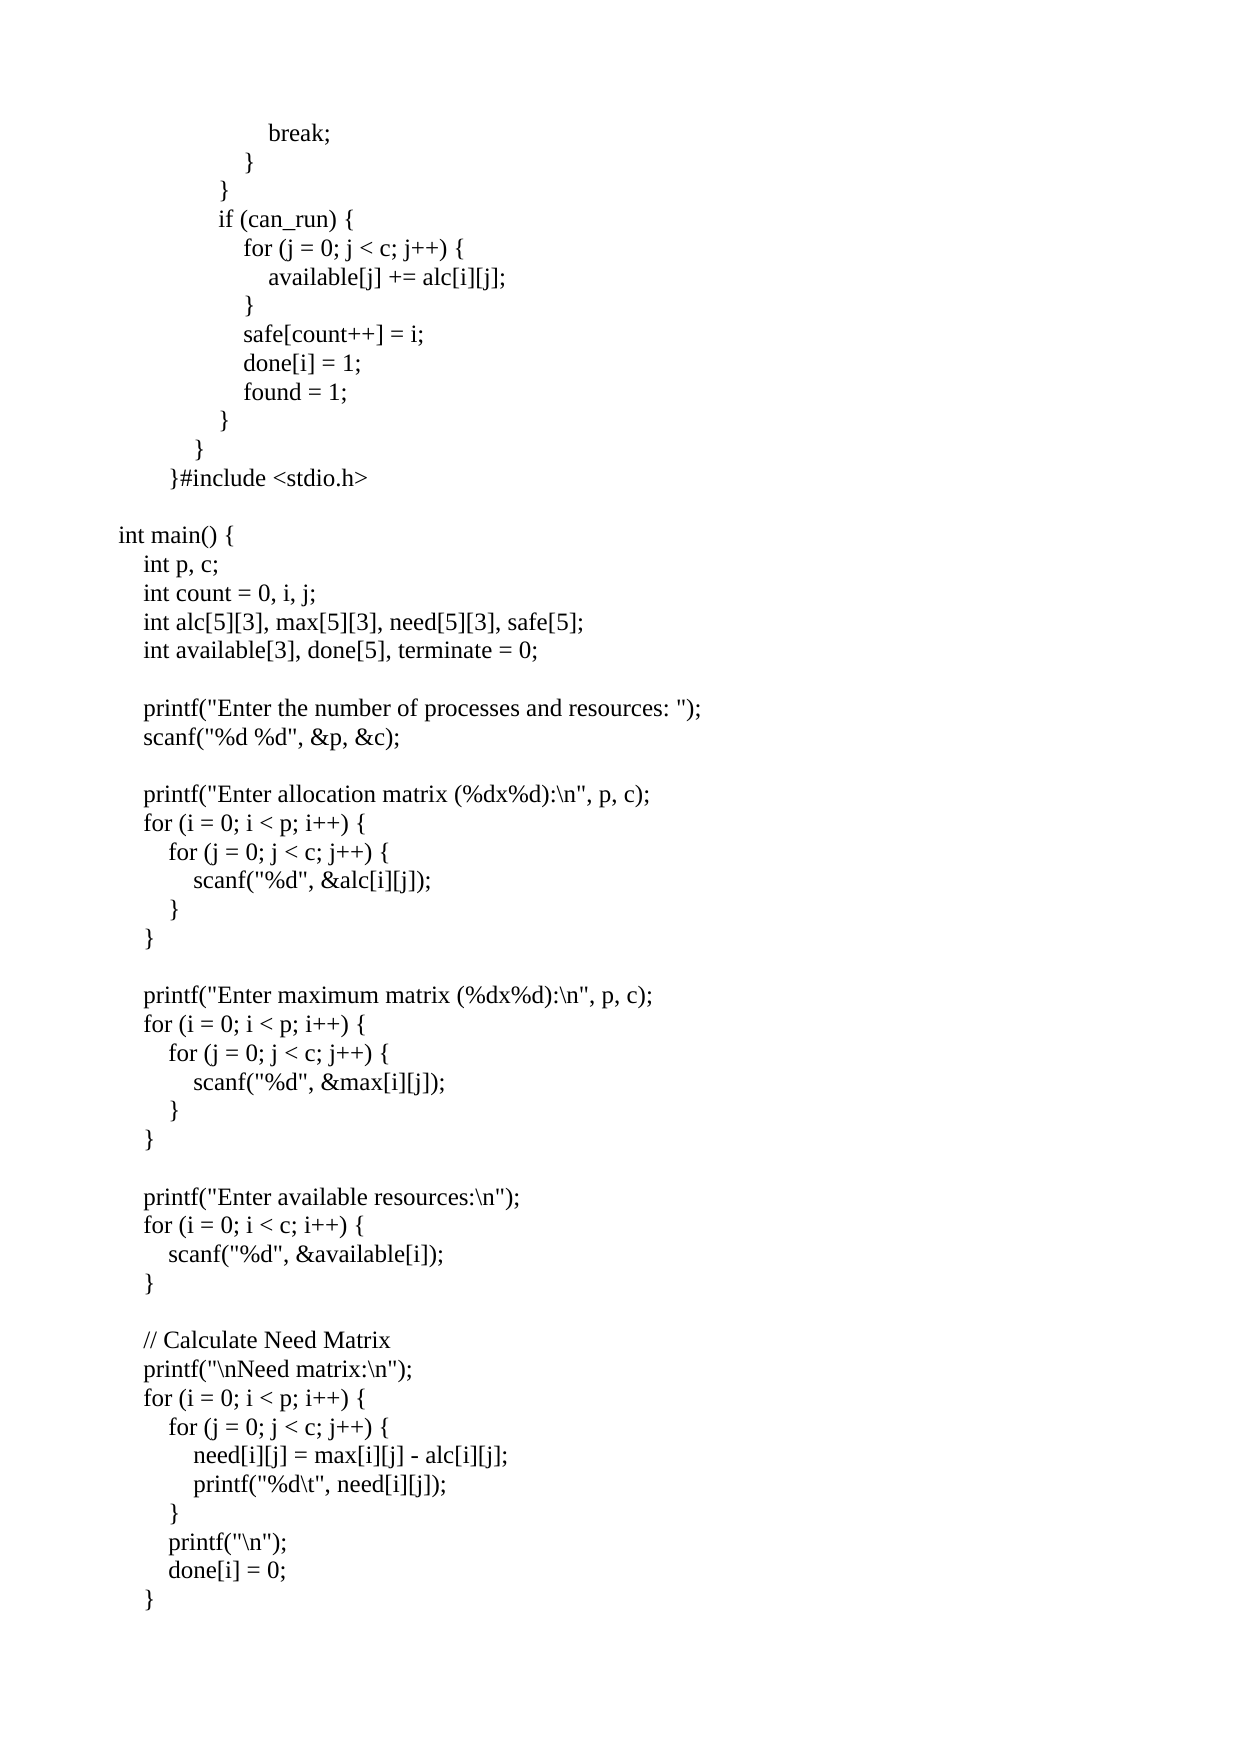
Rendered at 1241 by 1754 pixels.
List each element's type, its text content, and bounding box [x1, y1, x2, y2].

text for (i = 0; i < c; i++) { [118, 1211, 1122, 1239]
text } [118, 1584, 1122, 1613]
text } [118, 1096, 1122, 1124]
text printf("Enter the number of processes and resources: "); [118, 693, 1122, 722]
text scanf("%d", &available[i]); [118, 1239, 1122, 1268]
text scanf("%d", &alc[i][j]); [118, 866, 1122, 894]
text done[i] = 0; [118, 1556, 1122, 1584]
text } [118, 1124, 1122, 1153]
text int alc[5][3], max[5][3], need[5][3], safe[5]; [118, 607, 1122, 636]
text } [118, 1268, 1122, 1297]
text for (i = 0; i < p; i++) { [118, 808, 1122, 837]
text for (j = 0; j < c; j++) { [118, 837, 1122, 866]
text available[j] += alc[i][j]; [118, 262, 1122, 291]
text safe[count++] = i; [118, 319, 1122, 348]
text printf("Enter available resources:\n"); [118, 1182, 1122, 1211]
text int p, c; [118, 549, 1122, 578]
text int main() { [118, 521, 1122, 549]
text } [118, 406, 1122, 434]
text scanf("%d", &max[i][j]); [118, 1067, 1122, 1096]
text } [118, 1498, 1122, 1527]
text int available[3], done[5], terminate = 0; [118, 636, 1122, 664]
text if (can_run) { [118, 204, 1122, 233]
text for (j = 0; j < c; j++) { [118, 233, 1122, 262]
text // Calculate Need Matrix [118, 1326, 1122, 1354]
text for (i = 0; i < p; i++) { [118, 1383, 1122, 1412]
text printf("\n"); [118, 1527, 1122, 1556]
text int count = 0, i, j; [118, 578, 1122, 607]
text found = 1; [118, 377, 1122, 406]
text printf("\nNeed matrix:\n"); [118, 1354, 1122, 1383]
text } [118, 923, 1122, 952]
text printf("Enter maximum matrix (%dx%d):\n", p, c); [118, 981, 1122, 1009]
text for (i = 0; i < p; i++) { [118, 1009, 1122, 1038]
text } [118, 176, 1122, 204]
text for (j = 0; j < c; j++) { [118, 1412, 1122, 1441]
text scanf("%d %d", &p, &c); [118, 722, 1122, 751]
text }#include <stdio.h> [118, 463, 1122, 492]
text } [118, 434, 1122, 463]
text printf("%d\t", need[i][j]); [118, 1469, 1122, 1498]
text } [118, 147, 1122, 176]
text } [118, 291, 1122, 319]
text break; [118, 118, 1122, 147]
text printf("Enter allocation matrix (%dx%d):\n", p, c); [118, 779, 1122, 808]
text } [118, 894, 1122, 923]
text need[i][j] = max[i][j] - alc[i][j]; [118, 1441, 1122, 1469]
text done[i] = 1; [118, 348, 1122, 377]
text for (j = 0; j < c; j++) { [118, 1038, 1122, 1067]
